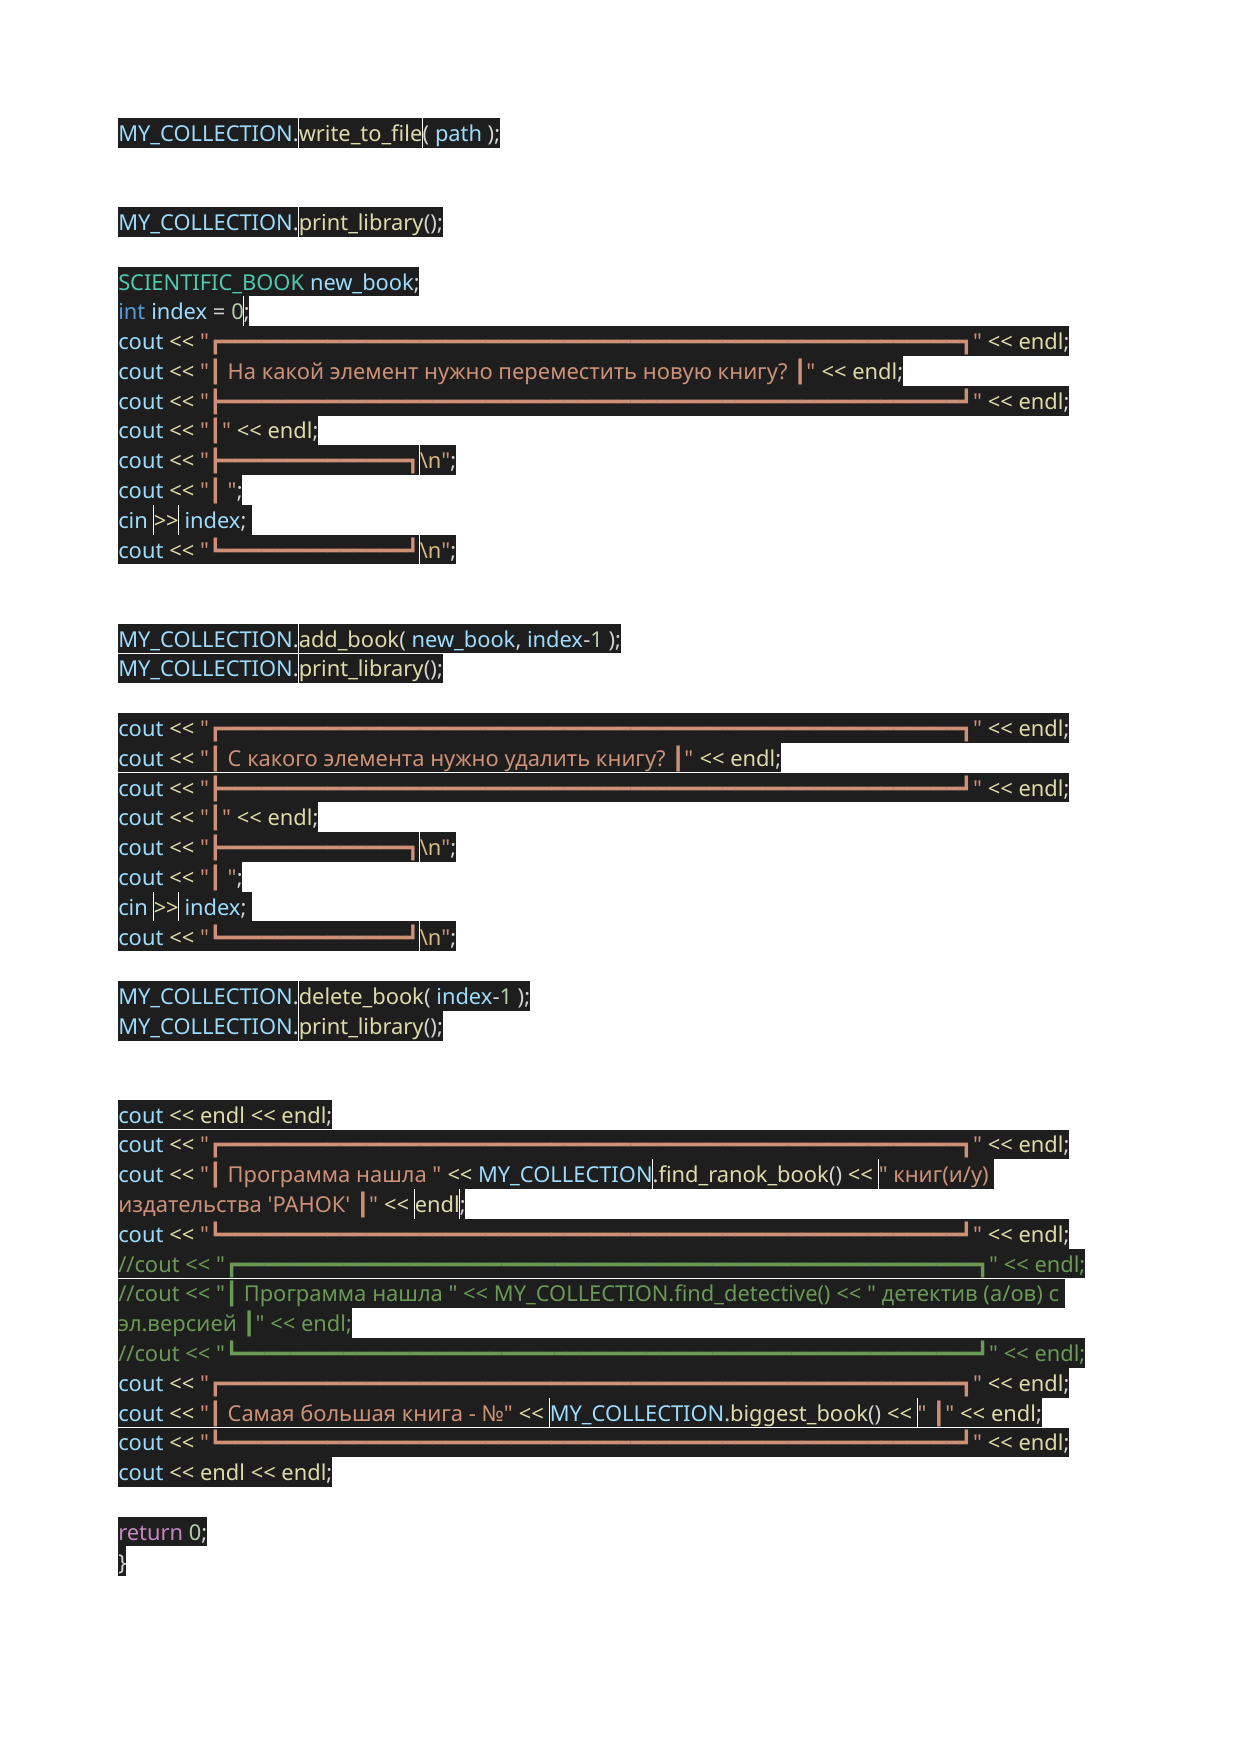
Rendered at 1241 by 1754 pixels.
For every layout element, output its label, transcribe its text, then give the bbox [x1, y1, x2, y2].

text cout << "┏━━━━━━━━━━━━━━━━━━━━━━━━━━━━━━━━━━━━━━━━━━━━━━━━━━━━━━━━┓" << endl; [118, 326, 1122, 356]
text cout << endl << endl; [118, 1100, 1122, 1129]
text cout << "┃ Программа нашла " << MY_COLLECTION.find_ranok_book() << " книг(и/у) издательства 'РАНОК' ┃" << endl; [118, 1159, 1122, 1219]
text cout << "┏━━━━━━━━━━━━━━━━━━━━━━━━━━━━━━━━━━━━━━━━━━━━━━━━━━━━━━━━┓" << endl; [118, 1129, 1122, 1159]
text MY_COLLECTION.add_book( new_book, index-1 ); [118, 624, 1122, 653]
text cout << "┃" << endl; [118, 416, 1122, 445]
text cout << "┏━━━━━━━━━━━━━━━━━━━━━━━━━━━━━━━━━━━━━━━━━━━━━━━━━━━━━━━━┓" << endl; [118, 1368, 1122, 1398]
text SCIENTIFIC_BOOK new_book; [118, 267, 1122, 296]
text MY_COLLECTION.print_library(); [118, 1011, 1122, 1041]
text cin >> index; [118, 505, 1122, 535]
text cout << "┗━━━━━━━━━━━━━━━━━━━━━━━━━━━━━━━━━━━━━━━━━━━━━━━━━━━━━━━━┛" << endl; [118, 1427, 1122, 1457]
text cout << "┃ На какой элемент нужно переместить новую книгу? ┃" << endl; [118, 356, 1122, 386]
text MY_COLLECTION.write_to_file( path ); [118, 118, 1122, 148]
text return 0; [118, 1517, 1122, 1546]
text cout << "┃ "; [118, 862, 1122, 892]
text //cout << "┃ Программа нашла " << MY_COLLECTION.find_detective() << " детектив (а/ов) с эл.версией ┃" << endl; [118, 1278, 1122, 1338]
text cout << "┃ "; [118, 475, 1122, 505]
text cin >> index; [118, 892, 1122, 921]
text cout << "┣━━━━━━━━━━━━━━┓\n"; [118, 445, 1122, 475]
text cout << "┗━━━━━━━━━━━━━━┛\n"; [118, 921, 1122, 951]
text cout << "┣━━━━━━━━━━━━━━━━━━━━━━━━━━━━━━━━━━━━━━━━━━━━━━━━━━━━━━━━┛" << endl; [118, 772, 1122, 802]
text MY_COLLECTION.delete_book( index-1 ); [118, 981, 1122, 1011]
text MY_COLLECTION.print_library(); [118, 207, 1122, 237]
text //cout << "┏━━━━━━━━━━━━━━━━━━━━━━━━━━━━━━━━━━━━━━━━━━━━━━━━━━━━━━━━┓" << endl; [118, 1249, 1122, 1278]
text cout << endl << endl; [118, 1457, 1122, 1487]
text cout << "┣━━━━━━━━━━━━━━━━━━━━━━━━━━━━━━━━━━━━━━━━━━━━━━━━━━━━━━━━┛" << endl; [118, 386, 1122, 416]
text cout << "┗━━━━━━━━━━━━━━━━━━━━━━━━━━━━━━━━━━━━━━━━━━━━━━━━━━━━━━━━┛" << endl; [118, 1219, 1122, 1249]
text MY_COLLECTION.print_library(); [118, 653, 1122, 683]
text int index = 0; [118, 296, 1122, 326]
text cout << "┗━━━━━━━━━━━━━━┛\n"; [118, 535, 1122, 564]
text //cout << "┗━━━━━━━━━━━━━━━━━━━━━━━━━━━━━━━━━━━━━━━━━━━━━━━━━━━━━━━━┛" << endl; [118, 1338, 1122, 1368]
text cout << "┃ C какого элемента нужно удалить книгу? ┃" << endl; [118, 743, 1122, 772]
text } [118, 1546, 1122, 1576]
text cout << "┃ Cамая большая книга - №" << MY_COLLECTION.biggest_book() << " ┃" << endl; [118, 1398, 1122, 1427]
text cout << "┃" << endl; [118, 802, 1122, 832]
text cout << "┏━━━━━━━━━━━━━━━━━━━━━━━━━━━━━━━━━━━━━━━━━━━━━━━━━━━━━━━━┓" << endl; [118, 713, 1122, 743]
text cout << "┣━━━━━━━━━━━━━━┓\n"; [118, 832, 1122, 862]
